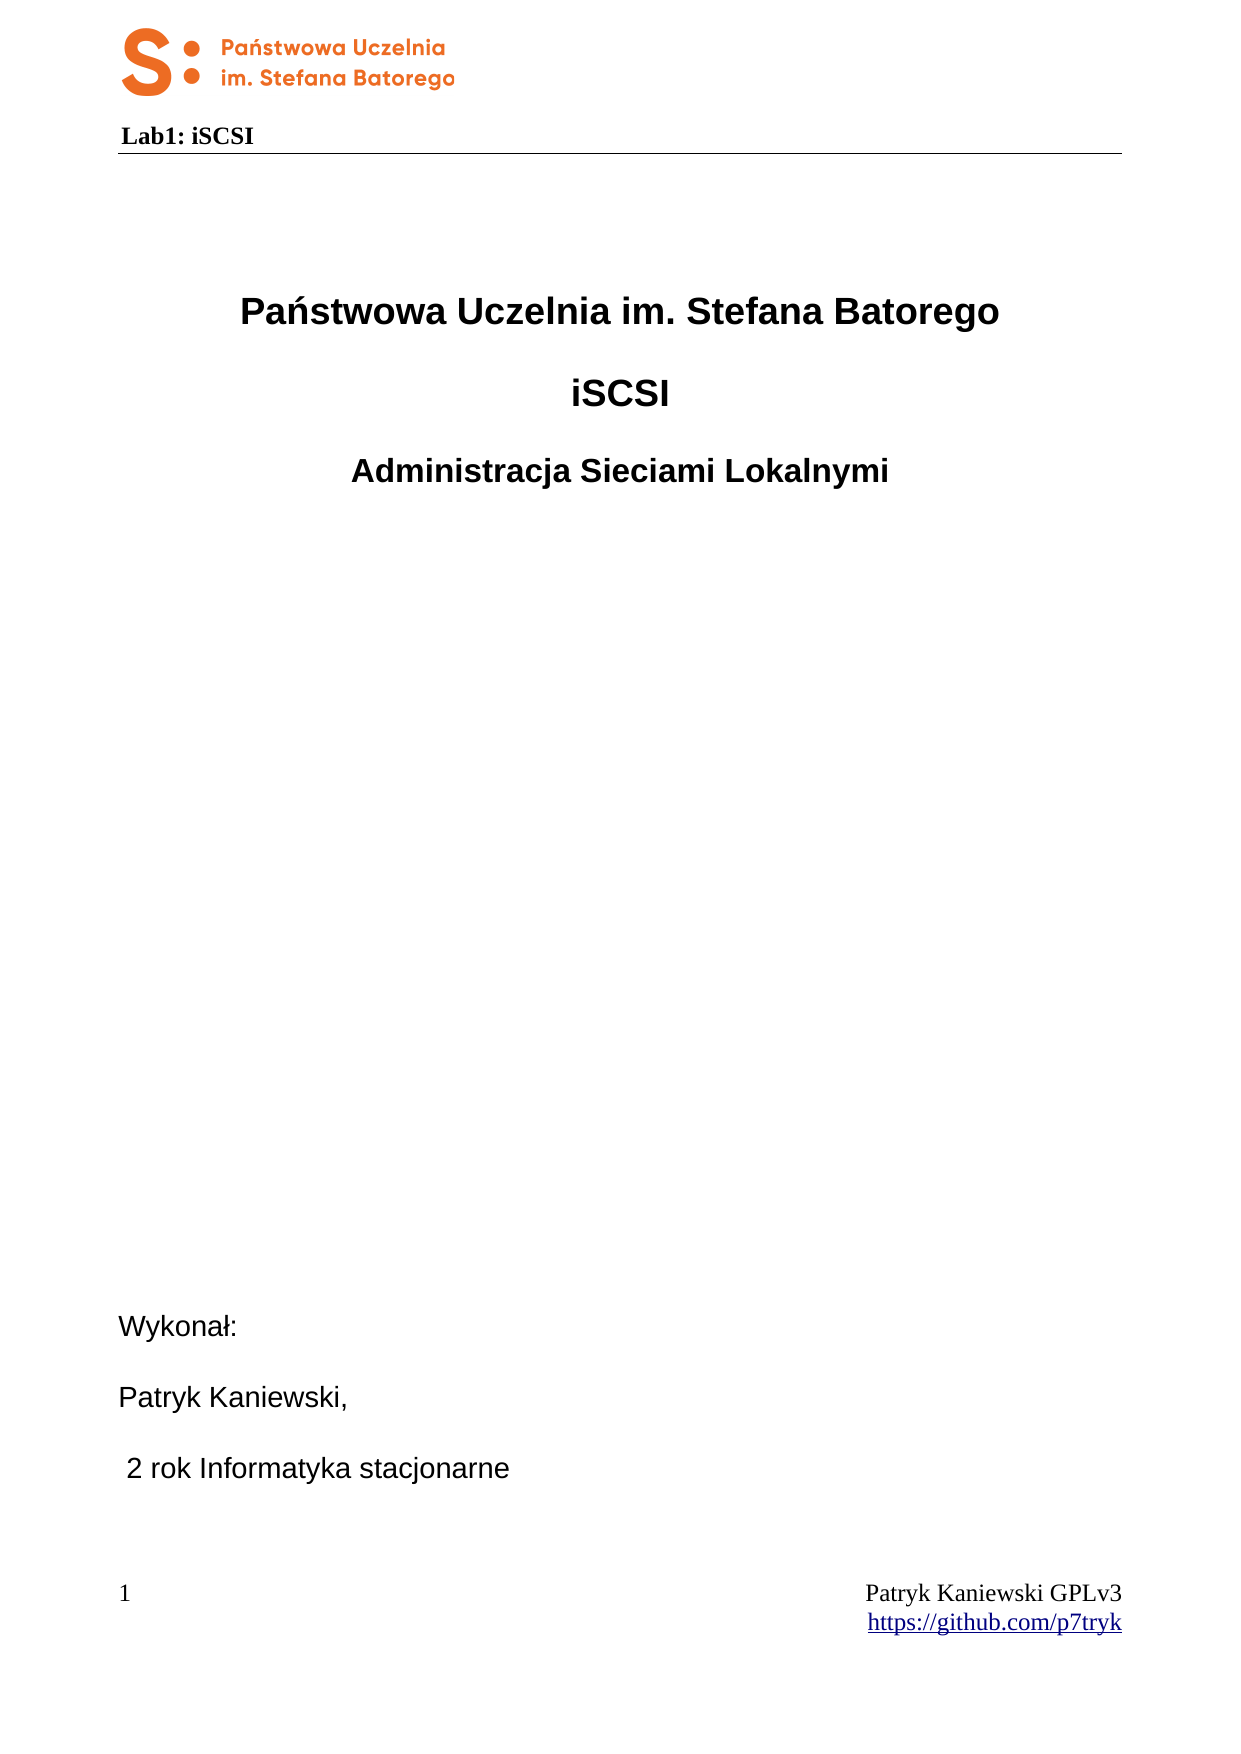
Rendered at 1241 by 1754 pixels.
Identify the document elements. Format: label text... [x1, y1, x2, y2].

subtitle 2 rok Informatyka stacjonarne [118, 1451, 1122, 1484]
subtitle iSCSI [118, 370, 1122, 414]
subtitle Patryk Kaniewski, [118, 1380, 1122, 1413]
picture [121, 28, 455, 96]
subtitle Wykonał: [118, 1309, 1122, 1342]
subtitle Administracja Sieciami Lokalnymi [118, 451, 1122, 490]
subtitle Państwowa Uczelnia im. Stefana Batorego [118, 289, 1122, 333]
